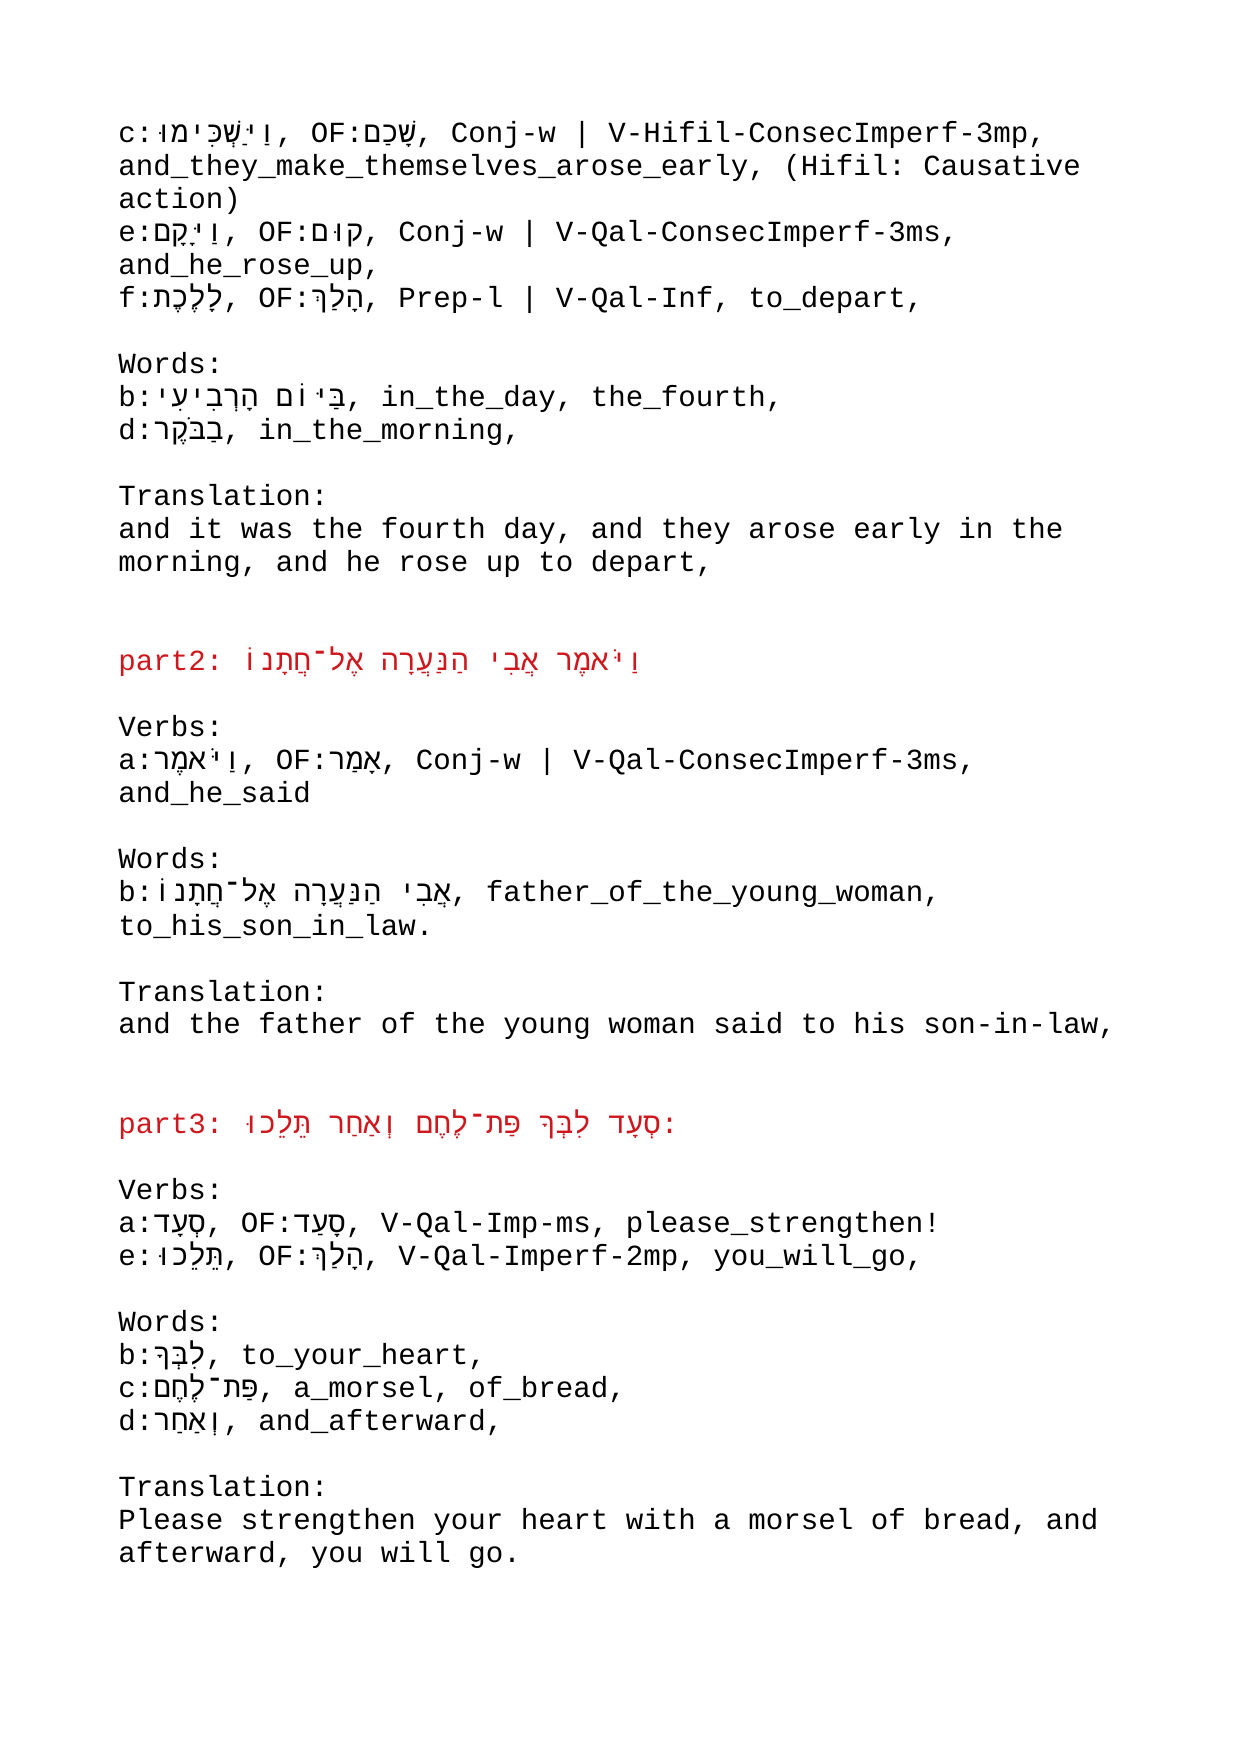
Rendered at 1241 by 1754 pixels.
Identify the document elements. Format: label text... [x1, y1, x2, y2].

text and it was the fourth day, and they arose early in the morning, and he rose up to depart, [118, 514, 1122, 580]
text Translation: [118, 977, 1122, 1010]
text d:וְאַחַר, and_afterward, [118, 1406, 1122, 1439]
text Words: [118, 1307, 1122, 1340]
text a:סְעָד, OF:סָעַד, V-Qal-Imp-ms, please_strengthen! [118, 1208, 1122, 1241]
text b:בַּיּוֹם הָרְבִיעִי, in_the_day, the_fourth, [118, 382, 1122, 415]
text part2: וַיֹּאמֶר אֲבִי הַנַּעֲרָה אֶל־חֲתָנוֹ [118, 646, 1122, 679]
text b:אֲבִי הַנַּעֲרָה אֶל־חֲתָנוׂ, father_of_the_young_woman, to_his_son_in_law. [118, 878, 1122, 944]
text d:בַבֹּקֶר, in_the_morning, [118, 415, 1122, 448]
text Translation: [118, 1472, 1122, 1505]
text Words: [118, 844, 1122, 878]
text e:תֵּלֵכוּ, OF:הָלַךְ, V-Qal-Imperf-2mp, you_will_go, [118, 1241, 1122, 1274]
text a:וַיֹּאמֶר, OF:אָמַר, Conj-w | V-Qal-ConsecImperf-3ms, and_he_said [118, 746, 1122, 812]
text Verbs: [118, 1175, 1122, 1208]
text f:לָלֶכֶת, OF:הָלַךְ, Prep-l | V-Qal-Inf, to_depart, [118, 283, 1122, 316]
text e:וַיָּקָם, OF:קוּם, Conj-w | V-Qal-ConsecImperf-3ms, and_he_rose_up, [118, 217, 1122, 283]
text c:פַּת־לֶחֶם, a_morsel, of_bread, [118, 1373, 1122, 1406]
text Words: [118, 349, 1122, 382]
text b:לִבְּךָ, to_your_heart, [118, 1340, 1122, 1373]
text Translation: [118, 481, 1122, 514]
text c:וַיַּשְׁכִּימוּ, OF:שָׁכַם, Conj-w | V-Hifil-ConsecImperf-3mp, and_they_make_themselves_arose_early, (Hifil: Causative action) [118, 118, 1122, 217]
text Verbs: [118, 712, 1122, 746]
text and the father of the young woman said to his son-in-law, [118, 1010, 1122, 1043]
text Please strengthen your heart with a morsel of bread, and afterward, you will go. [118, 1505, 1122, 1571]
text part3: סְעָד לִבְּךָ פַּת־לֶחֶם וְאַחַר תֵּלֵכוּ: [118, 1109, 1122, 1142]
